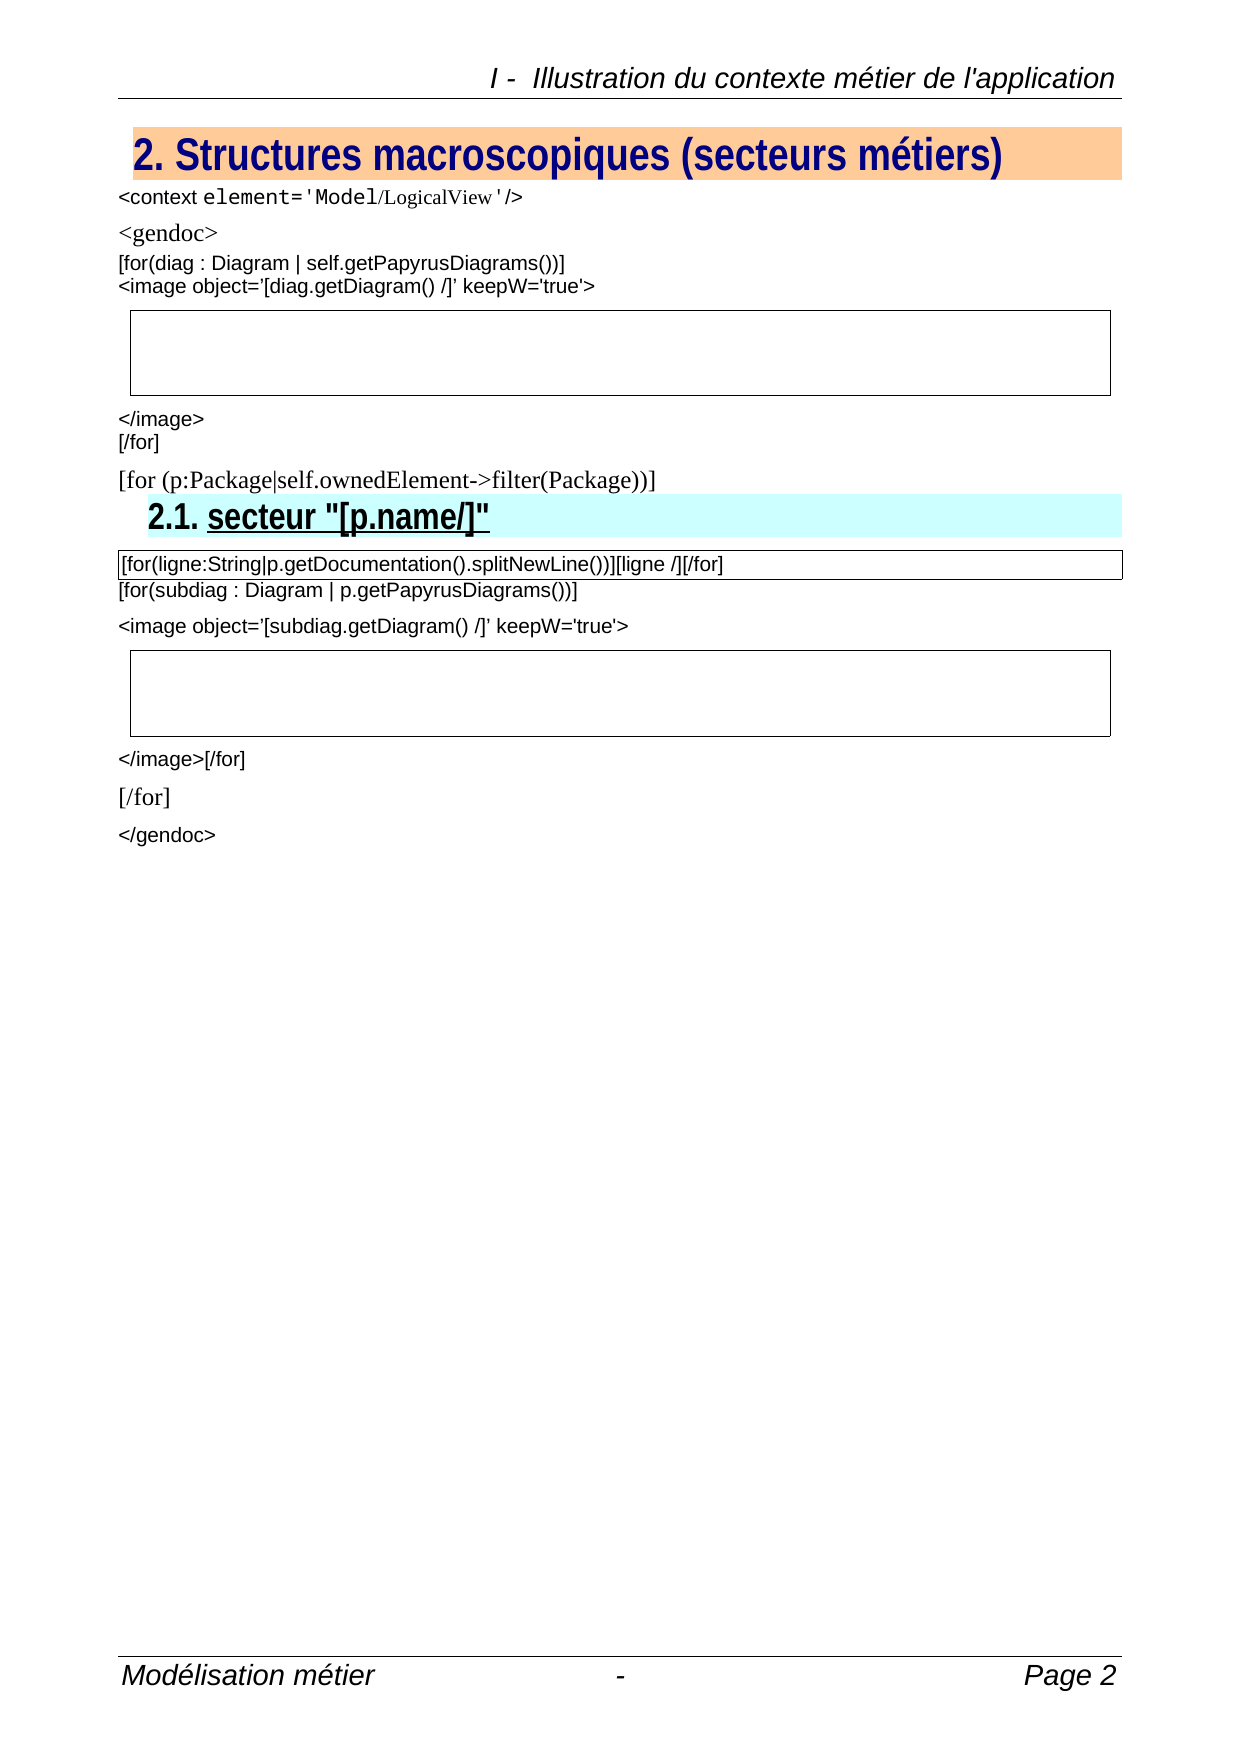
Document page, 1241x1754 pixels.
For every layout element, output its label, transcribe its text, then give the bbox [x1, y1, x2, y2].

text </gendoc> [118, 823, 1122, 847]
text <image object=’[diag.getDiagram() /]’ keepW='true'></image> [118, 274, 1122, 431]
text <context element='Model/LogicalView'/> [118, 182, 1122, 210]
text [/for] [118, 783, 1122, 811]
text [for(subdiag : Diagram | p.getPapyrusDiagrams())] [118, 580, 1122, 602]
text <image object=’[subdiag.getDiagram() /]’ keepW='true'></image>[/for] [118, 614, 1122, 771]
text <gendoc> [118, 212, 1122, 249]
text [for(ligne:String|p.getDocumentation().splitNewLine())][ligne /][/for] [119, 551, 1122, 579]
text [for (p:Package|self.ownedElement->filter(Package))] [118, 466, 1122, 494]
subtitle secteur "[p.name/]" [148, 494, 1122, 537]
subtitle Structures macroscopiques (secteurs métiers) [133, 127, 1122, 180]
text [for(diag : Diagram | self.getPapyrusDiagrams())] [118, 251, 1122, 274]
text [/for] [118, 431, 1122, 454]
